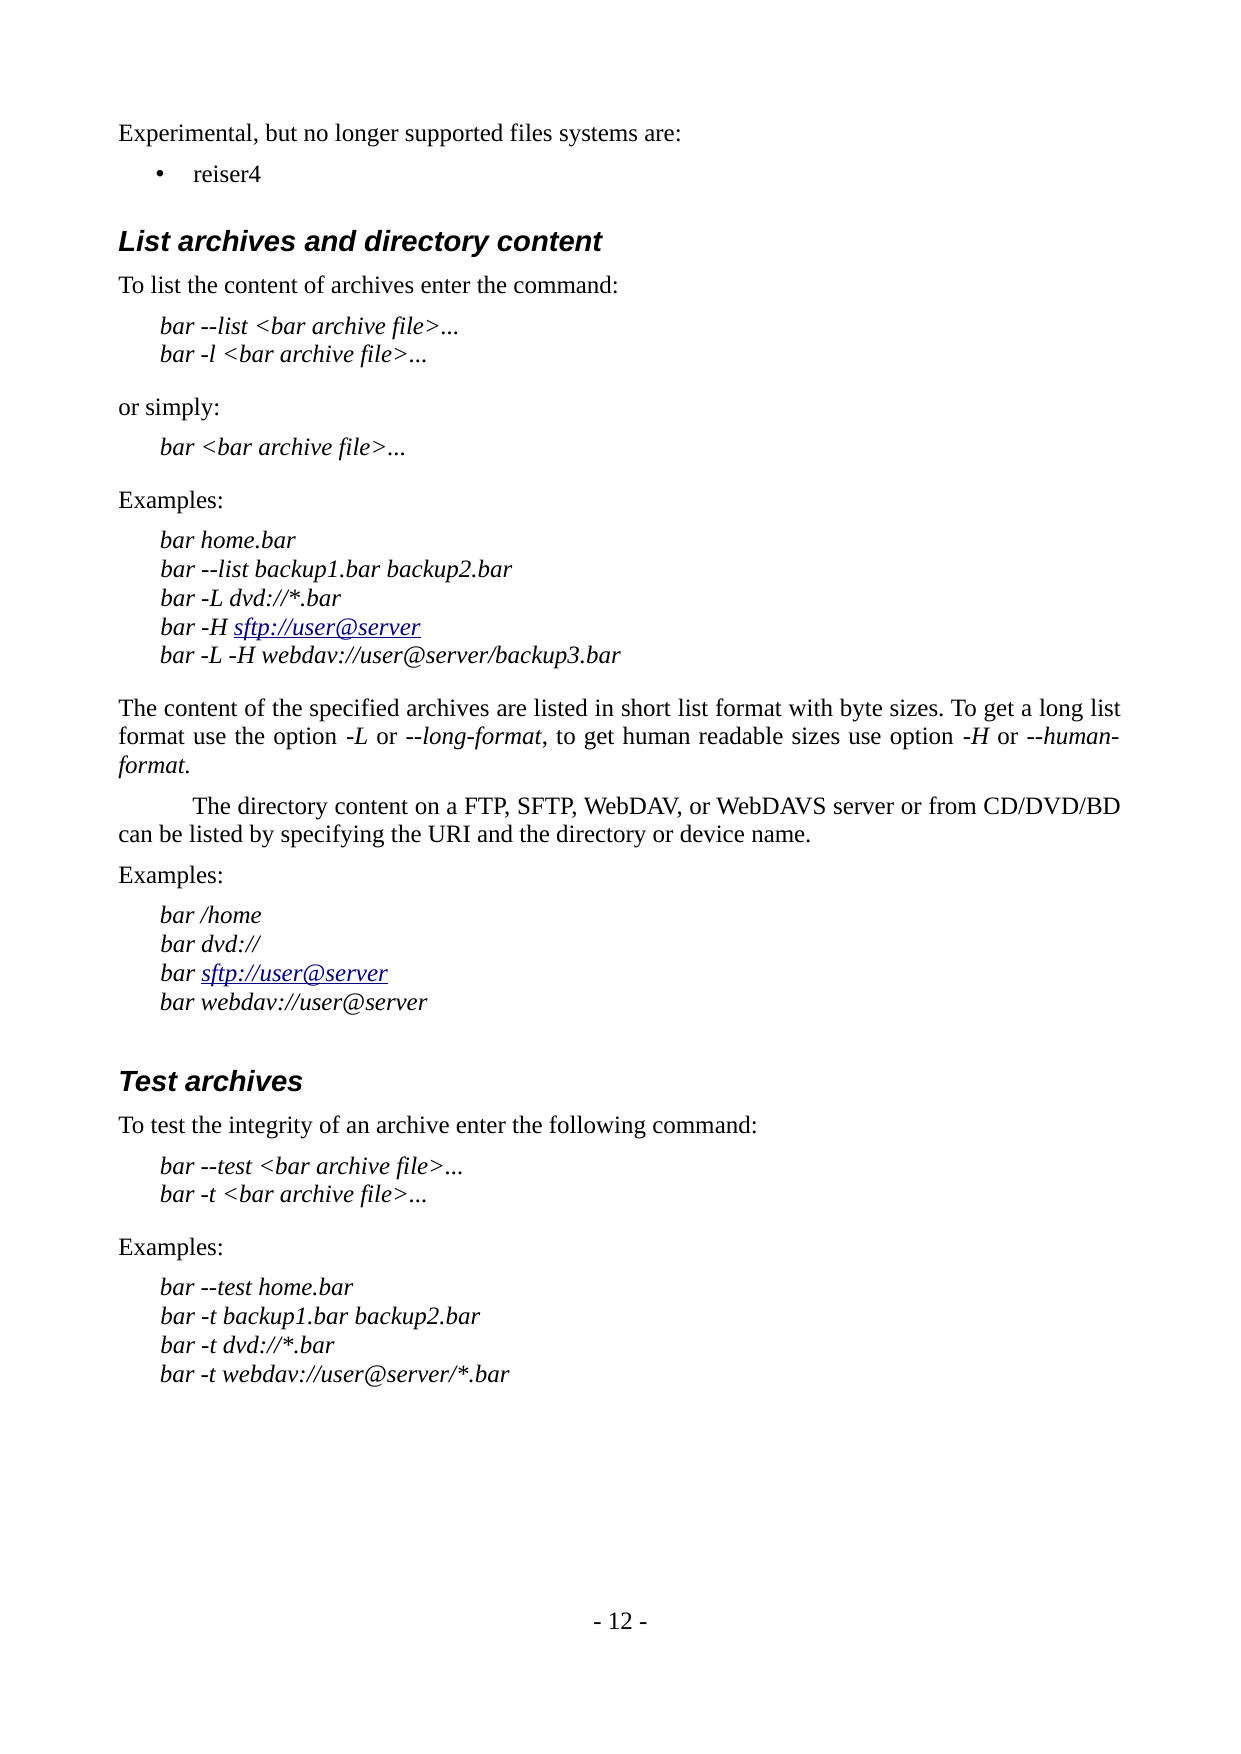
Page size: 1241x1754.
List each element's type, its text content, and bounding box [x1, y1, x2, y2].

text bar home.bar [159, 525, 1122, 554]
text bar -L dvd://*.bar [160, 583, 1122, 612]
text bar -t webdav://user@server/*.bar [159, 1359, 1122, 1387]
text bar --test home.bar [159, 1272, 1122, 1301]
text Examples: [118, 485, 1122, 513]
subtitle Test archives [118, 1064, 1122, 1098]
text bar --list <bar archive file>... [159, 311, 1122, 339]
text bar -t dvd://*.bar [160, 1330, 1122, 1359]
text bar /home [159, 901, 1122, 929]
text The directory content on a FTP, SFTP, WebDAV, or WebDAVS server or from CD/DVD/BD can be listed by specifying the URI and the directory or device name. [118, 791, 1122, 848]
text bar webdav://user@server [159, 987, 1122, 1016]
text bar -t backup1.bar backup2.bar [160, 1301, 1122, 1330]
subtitle List archives and directory content [118, 224, 1122, 258]
text or simply: [118, 392, 1122, 421]
text bar -l <bar archive file>... [159, 339, 1122, 368]
text bar dvd:// [160, 929, 1122, 958]
text bar <bar archive file>... [159, 432, 1122, 461]
text Experimental, but no longer supported files systems are: [118, 118, 1122, 147]
text Examples: [118, 1232, 1122, 1261]
text bar --list backup1.bar backup2.bar [160, 554, 1122, 583]
list reiser4 [156, 159, 1122, 187]
text bar sftp://user@server [160, 958, 1122, 987]
text bar -H sftp://user@server [160, 612, 1122, 640]
text Examples: [118, 860, 1122, 889]
text To list the content of archives enter the command: [118, 270, 1122, 299]
text To test the integrity of an archive enter the following command: [118, 1110, 1122, 1139]
text The content of the specified archives are listed in short list format with byte sizes. To get a long list format use the option -L or --long-format, to get human readable sizes use option -H or --human-format. [118, 693, 1122, 779]
text bar --test <bar archive file>... [159, 1151, 1122, 1179]
text bar -t <bar archive file>... [159, 1179, 1122, 1208]
text bar -L -H webdav://user@server/backup3.bar [159, 640, 1122, 669]
